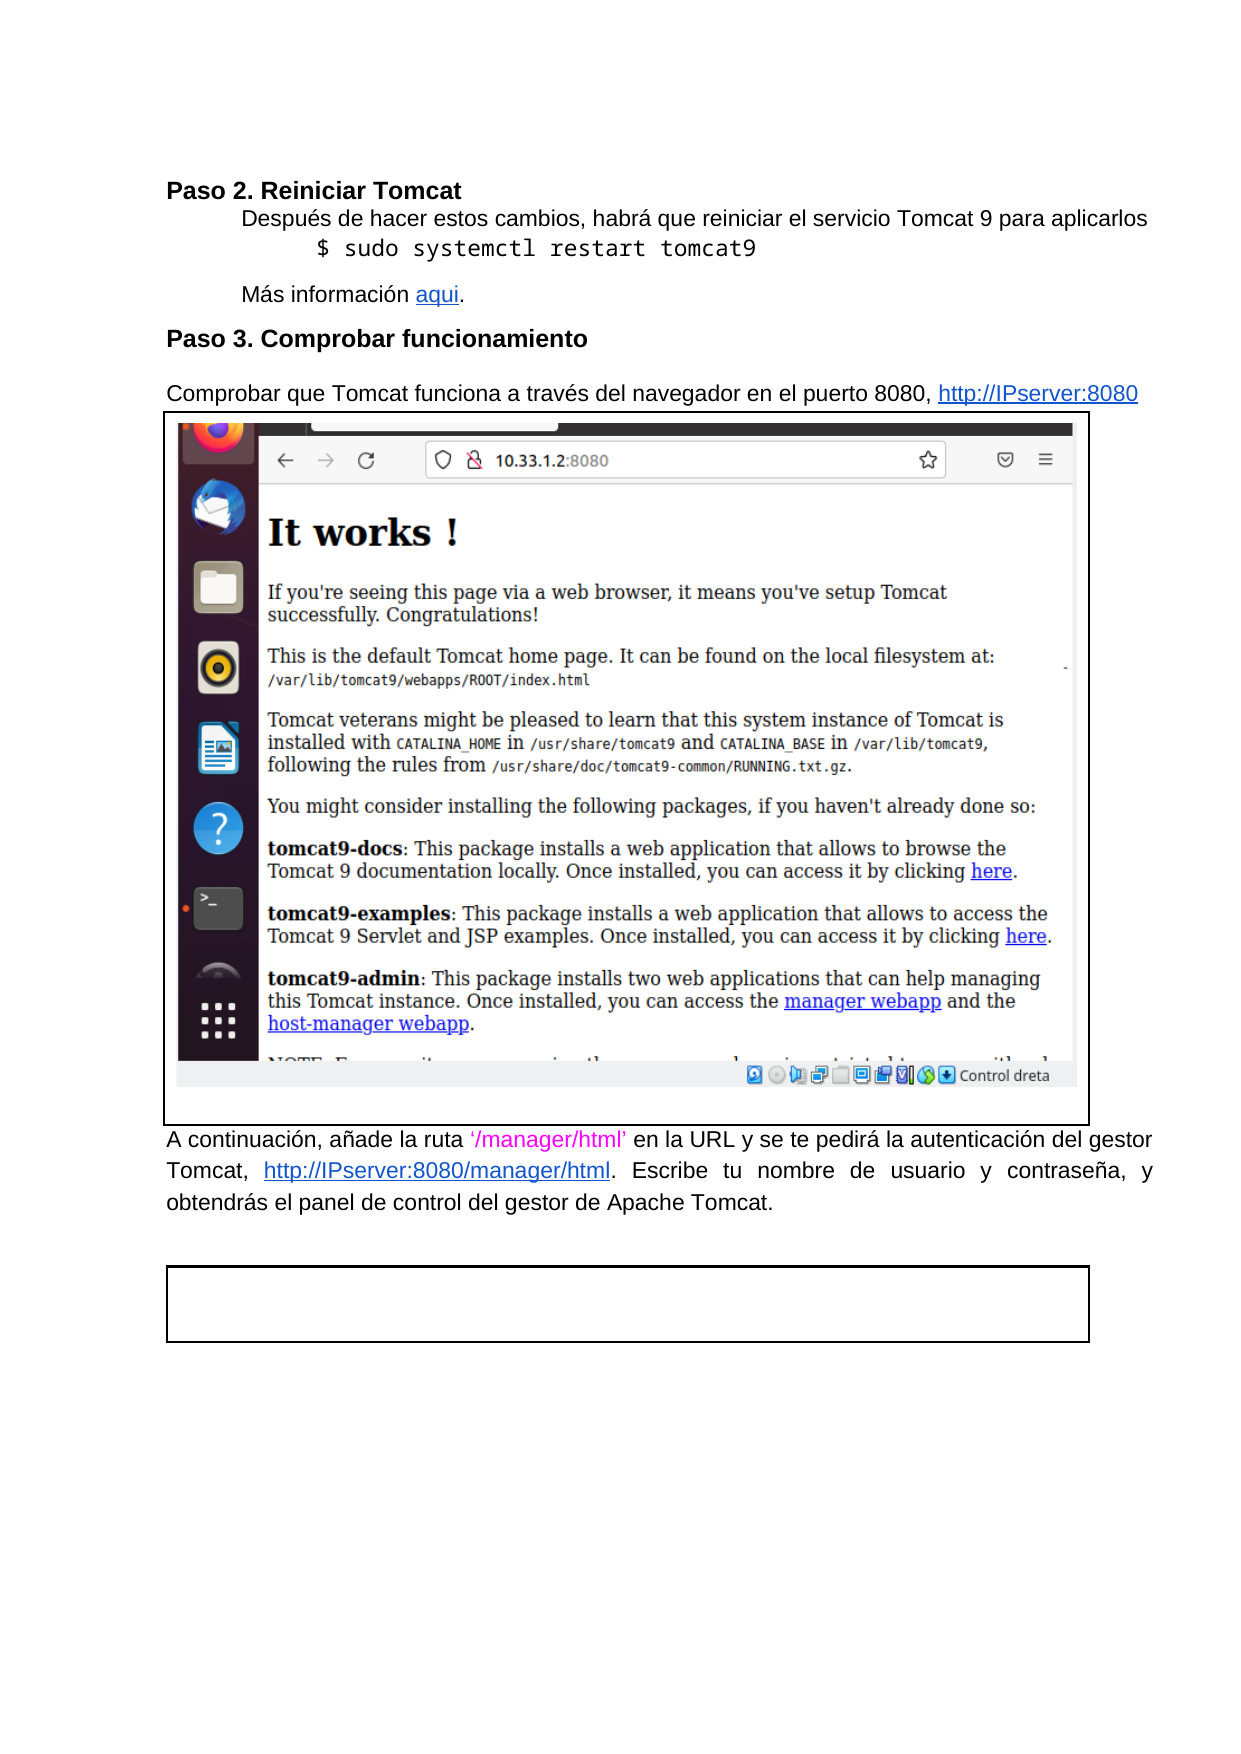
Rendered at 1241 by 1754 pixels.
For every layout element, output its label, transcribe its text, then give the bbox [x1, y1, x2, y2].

text Paso 3. Comprobar funcionamiento [166, 323, 1153, 352]
picture [176, 423, 1077, 1087]
text Más información aqui. [241, 281, 1153, 308]
text Paso 2. Reiniciar Tomcat [166, 176, 1153, 205]
text Comprobar que Tomcat funciona a través del navegador en el puerto 8080, http://IPserver:8080 [166, 379, 1153, 406]
text Después de hacer estos cambios, habrá que reiniciar el servicio Tomcat 9 para aplicarlos [241, 205, 1153, 231]
text $ sudo systemctl restart tomcat9 [316, 231, 1153, 263]
text A continuación, añade la ruta ‘/manager/html’ en la URL y se te pedirá la autenticación del gestor Tomcat, http://IPserver:8080/manager/html. Escribe tu nombre de usuario y contraseña, y obtendrás el panel de control del gestor de Apache Tomcat. [166, 1126, 1153, 1215]
table_header [165, 413, 1088, 1124]
table_header [168, 1268, 1088, 1341]
